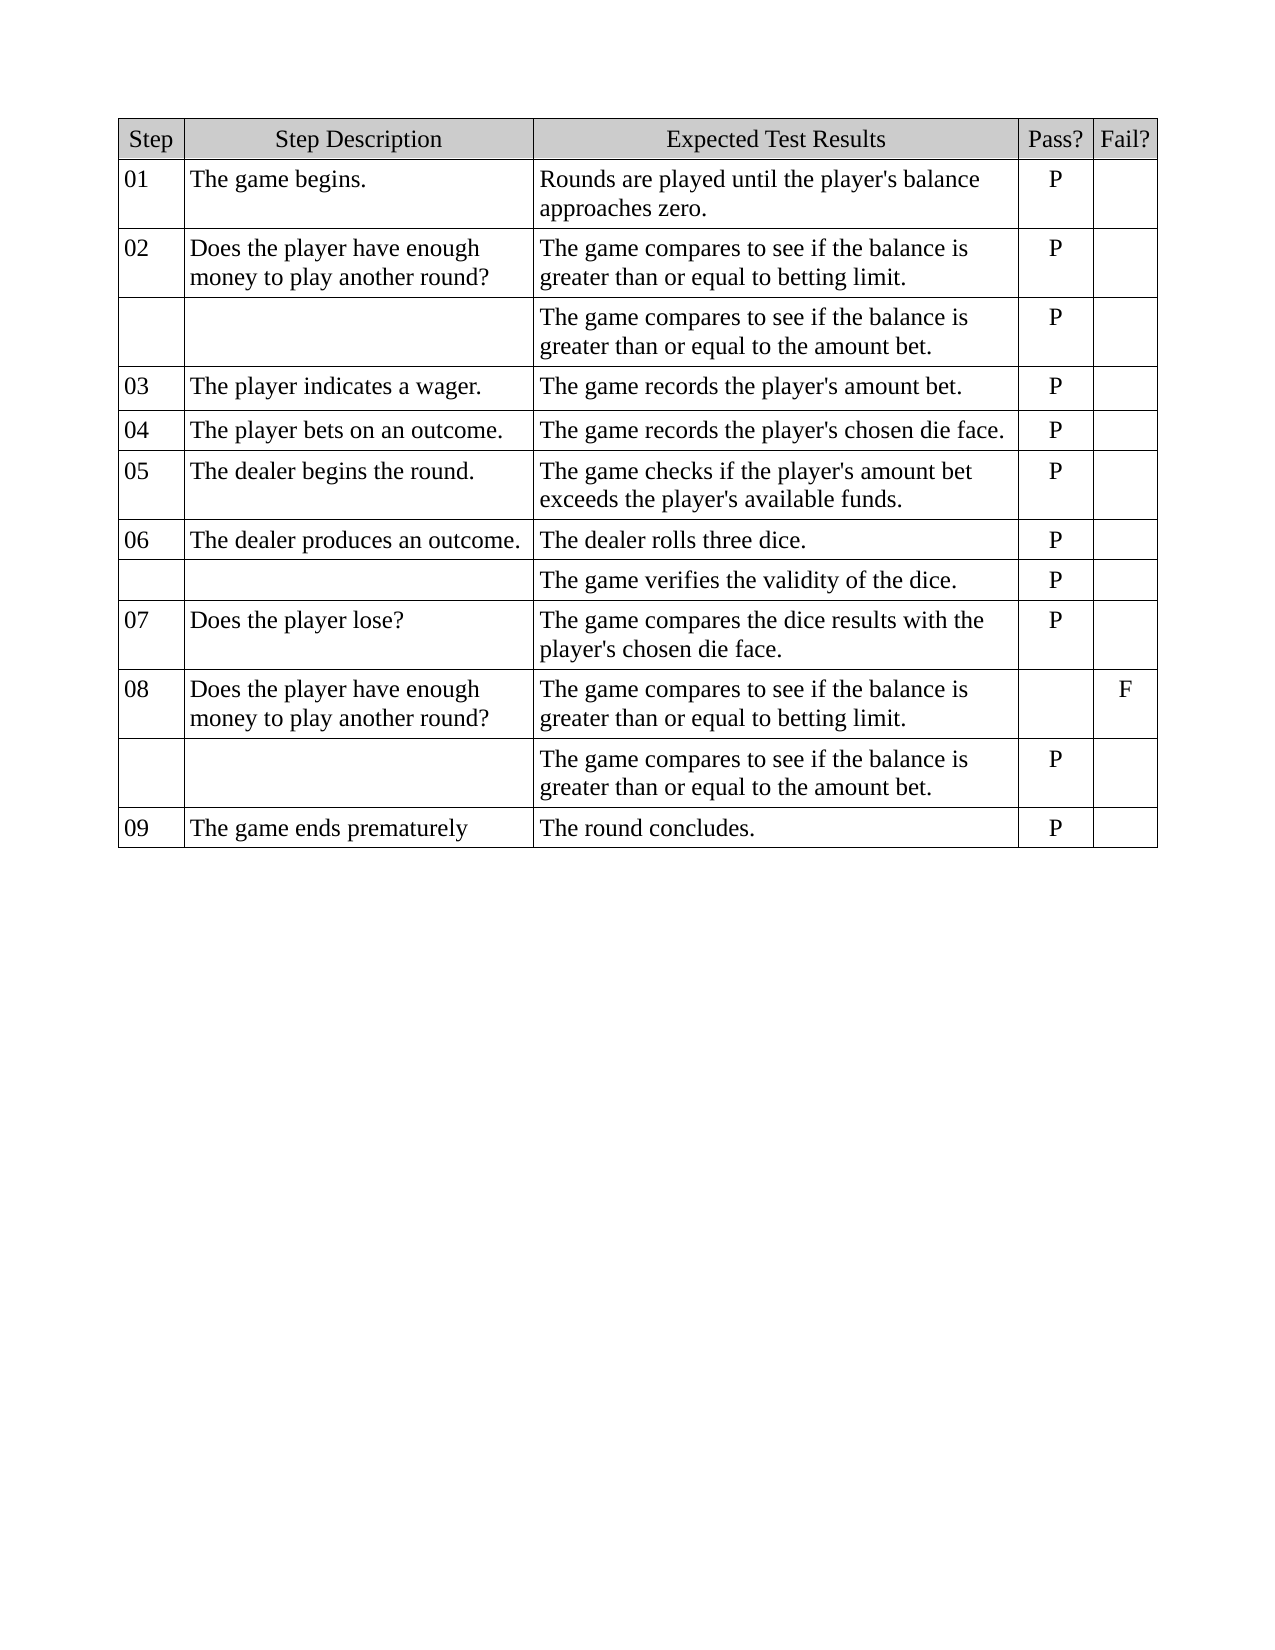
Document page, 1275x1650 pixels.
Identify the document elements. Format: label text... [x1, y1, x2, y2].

table_cell The dealer begins the round. [185, 451, 533, 519]
table_cell 01 [119, 160, 184, 227]
table_cell The game compares to see if the balance is greater than or equal to the amount bet. [534, 739, 1018, 807]
table_cell 02 [119, 229, 184, 297]
table_cell P [1019, 160, 1093, 227]
table_cell [185, 560, 533, 600]
table_cell [1094, 298, 1157, 366]
table_cell [1094, 451, 1157, 519]
table_cell P [1019, 229, 1093, 297]
table_cell P [1019, 520, 1093, 559]
table_cell [119, 739, 184, 807]
table_cell [185, 739, 533, 807]
table_cell [1094, 560, 1157, 600]
table_cell [1094, 520, 1157, 559]
table_cell The game begins. [185, 160, 533, 227]
table_cell 04 [119, 411, 184, 450]
table_cell F [1094, 670, 1157, 738]
table_cell [1094, 808, 1157, 847]
table_cell Rounds are played until the player's balance approaches zero. [534, 160, 1018, 227]
table_header Step Description [185, 119, 533, 158]
table_cell P [1019, 739, 1093, 807]
table_cell 07 [119, 601, 184, 669]
table_cell [119, 560, 184, 600]
table_cell [1094, 160, 1157, 227]
table_cell P [1019, 367, 1093, 410]
table_cell P [1019, 298, 1093, 366]
table_cell 06 [119, 520, 184, 559]
table_cell Does the player lose? [185, 601, 533, 669]
table_cell [185, 298, 533, 366]
table_cell 08 [119, 670, 184, 738]
table_cell The game compares to see if the balance is greater than or equal to betting limit. [534, 670, 1018, 738]
table_cell [1094, 601, 1157, 669]
table_cell The game compares to see if the balance is greater than or equal to the amount bet. [534, 298, 1018, 366]
table_cell P [1019, 411, 1093, 450]
table_cell [1094, 229, 1157, 297]
table_cell P [1019, 451, 1093, 519]
table_cell The game verifies the validity of the dice. [534, 560, 1018, 600]
table_cell The game records the player's chosen die face. [534, 411, 1018, 450]
table_cell The game compares to see if the balance is greater than or equal to betting limit. [534, 229, 1018, 297]
table_cell P [1019, 560, 1093, 600]
table_cell The game ends prematurely [185, 808, 533, 847]
table_cell [1094, 367, 1157, 410]
table_header Fail? [1094, 119, 1157, 158]
table_header Step [119, 119, 184, 158]
table_cell 09 [119, 808, 184, 847]
table_cell 03 [119, 367, 184, 410]
table_cell The player indicates a wager. [185, 367, 533, 410]
table_cell [119, 298, 184, 366]
table_header Expected Test Results [534, 119, 1018, 158]
table_cell The game checks if the player's amount bet exceeds the player's available funds. [534, 451, 1018, 519]
table_header Pass? [1019, 119, 1093, 158]
table_cell 05 [119, 451, 184, 519]
table_cell Does the player have enough money to play another round? [185, 670, 533, 738]
table_cell [1094, 411, 1157, 450]
table_cell Does the player have enough money to play another round? [185, 229, 533, 297]
table_cell [1019, 670, 1093, 738]
table_cell P [1019, 808, 1093, 847]
table_cell The game compares the dice results with the player's chosen die face. [534, 601, 1018, 669]
table_cell [1094, 739, 1157, 807]
table_cell The player bets on an outcome. [185, 411, 533, 450]
table_cell The dealer rolls three dice. [534, 520, 1018, 559]
table_cell The dealer produces an outcome. [185, 520, 533, 559]
table_cell The round concludes. [534, 808, 1018, 847]
table_cell The game records the player's amount bet. [534, 367, 1018, 410]
table_cell P [1019, 601, 1093, 669]
